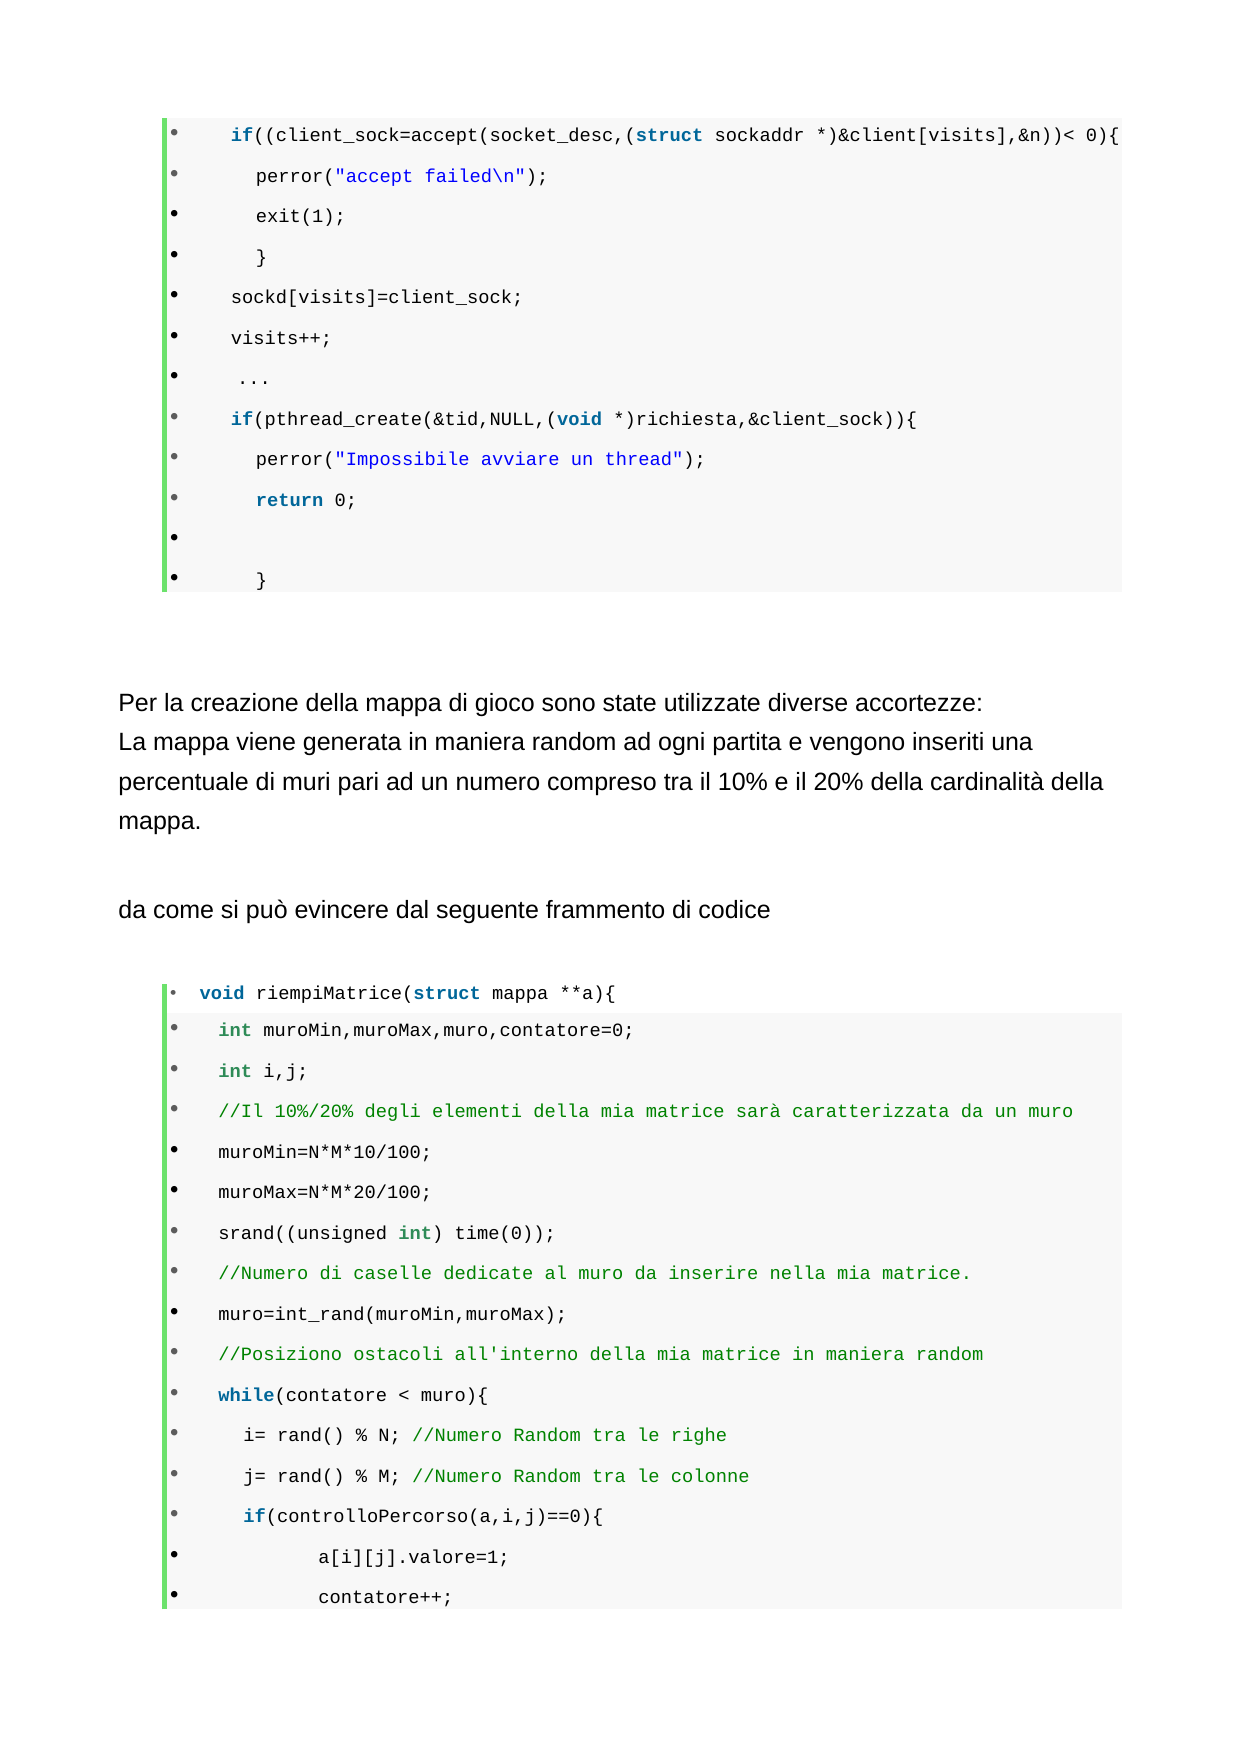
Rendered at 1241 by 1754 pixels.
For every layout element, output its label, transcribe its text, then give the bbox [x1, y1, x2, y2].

list int muroMin,muroMax,muro,contatore=0; [167, 1013, 1122, 1042]
list //Il 10%/20% degli elementi della mia matrice sarà caratterizzata da un muro [167, 1094, 1122, 1123]
list muro=int_rand(muroMin,muroMax); [167, 1297, 1122, 1326]
list //Numero di caselle dedicate al muro da inserire nella mia matrice. [167, 1256, 1122, 1285]
list //Posiziono ostacoli all'interno della mia matrice in maniera random [167, 1337, 1122, 1366]
text da come si può evincere dal seguente frammento di codice [118, 895, 1122, 924]
text Per la creazione della mappa di gioco sono state utilizzate diverse accortezze: [118, 688, 1122, 716]
list srand((unsigned int) time(0)); [167, 1216, 1122, 1245]
list perror("accept failed\n"); [167, 159, 1122, 188]
list muroMax=N*M*20/100; [167, 1175, 1122, 1204]
list if(pthread_create(&tid,NULL,(void *)richiesta,&client_sock)){ [167, 402, 1122, 431]
list i= rand() % N; //Numero Random tra le righe [167, 1418, 1122, 1447]
list contatore++; [167, 1581, 1122, 1609]
list muroMin=N*M*10/100; [167, 1135, 1122, 1164]
list perror("Impossibile avviare un thread"); [167, 442, 1122, 471]
list sockd[visits]=client_sock; [167, 280, 1122, 309]
list exit(1); [167, 199, 1122, 228]
list if((client_sock=accept(socket_desc,(struct sockaddr *)&client[visits],&n))< 0){ [167, 118, 1122, 147]
list } [167, 240, 1122, 269]
list while(contatore < muro){ [167, 1378, 1122, 1407]
list a[i][j].valore=1; [167, 1540, 1122, 1569]
list visits++; [167, 321, 1122, 350]
list ... [167, 361, 1122, 390]
list int i,j; [167, 1054, 1122, 1083]
text La mappa viene generata in maniera random ad ogni partita e vengono inseriti una percentuale di muri pari ad un numero compreso tra il 10% e il 20% della cardinalità della mappa. [118, 727, 1122, 835]
list } [167, 563, 1122, 592]
list j= rand() % M; //Numero Random tra le colonne [167, 1459, 1122, 1488]
list if(controlloPercorso(a,i,j)==0){ [167, 1499, 1122, 1528]
list return 0; [167, 483, 1122, 512]
list void riempiMatrice(struct mappa **a){ [167, 984, 1122, 1005]
